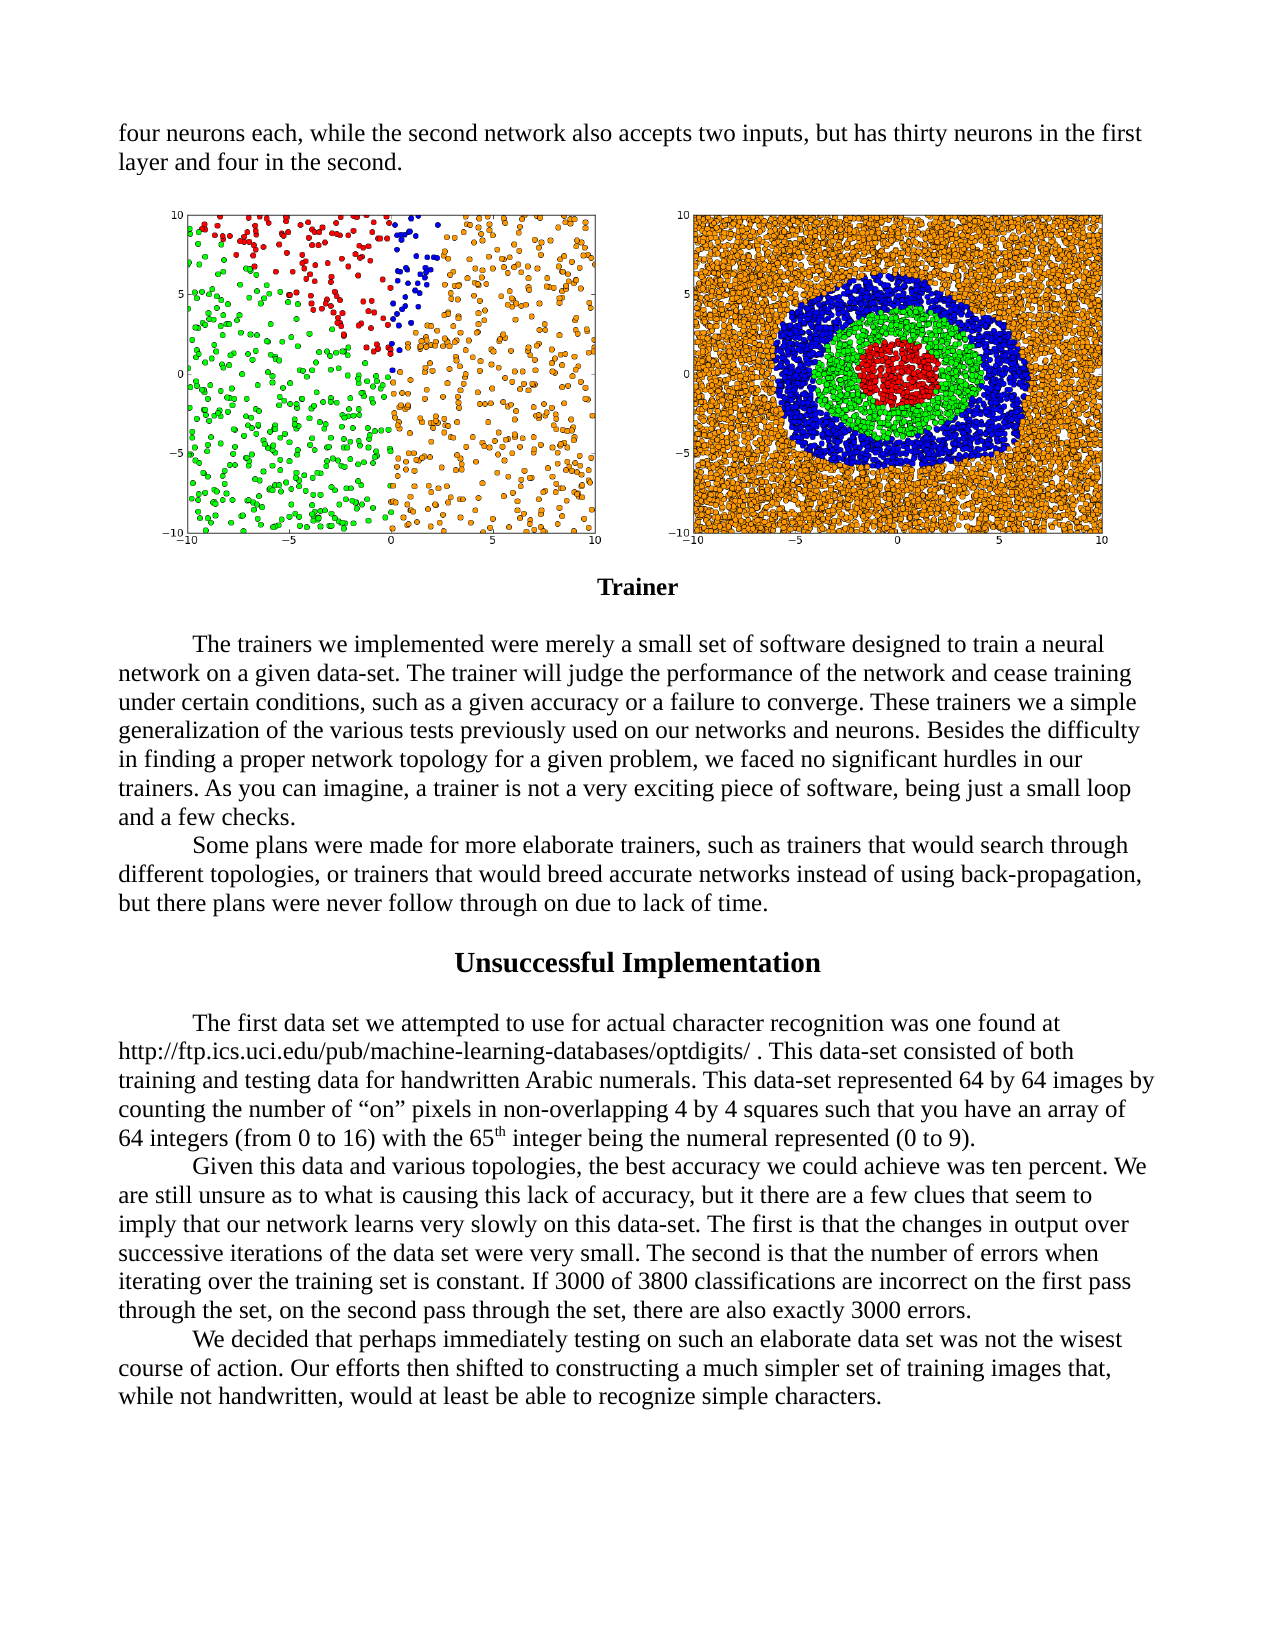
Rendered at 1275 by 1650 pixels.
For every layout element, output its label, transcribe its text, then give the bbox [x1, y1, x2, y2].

text Some plans were made for more elaborate trainers, such as trainers that would search through different topologies, or trainers that would breed accurate networks instead of using back-propagation, but there plans were never follow through on due to lack of time. [118, 830, 1157, 917]
text The trainers we implemented were merely a small set of software designed to train a neural network on a given data-set. The trainer will judge the performance of the network and cease training under certain conditions, such as a given accuracy or a failure to converge. These trainers we a simple generalization of the various tests previously used on our networks and neurons. Besides the difficulty in finding a proper network topology for a given problem, we faced no significant hurdles in our trainers. As you can imagine, a trainer is not a very exciting piece of software, being just a small loop and a few checks. [118, 629, 1157, 830]
text The first data set we attempted to use for actual character recognition was one found at http://ftp.ics.uci.edu/pub/machine-learning-databases/optdigits/ . This data-set consisted of both training and testing data for handwritten Arabic numerals. This data-set represented 64 by 64 images by counting the number of “on” pixels in non-overlapping 4 by 4 squares such that you have an array of 64 integers (from 0 to 16) with the 65th integer being the numeral represented (0 to 9). [118, 1008, 1157, 1151]
text Unsuccessful Implementation [118, 945, 1157, 979]
picture [121, 175, 1154, 572]
text Given this data and various topologies, the best accuracy we could achieve was ten percent. We are still unsure as to what is causing this lack of accuracy, but it there are a few clues that seem to imply that our network learns very slowly on this data-set. The first is that the changes in output over successive iterations of the data set were very small. The second is that the number of errors when iterating over the training set is constant. If 3000 of 3800 classifications are incorrect on the first pass through the set, on the second pass through the set, there are also exactly 3000 errors. [118, 1151, 1157, 1324]
text four neurons each, while the second network also accepts two inputs, but has thirty neurons in the first layer and four in the second. [118, 118, 1157, 176]
text Trainer [118, 176, 1157, 600]
text We decided that perhaps immediately testing on such an elaborate data set was not the wisest course of action. Our efforts then shifted to constructing a much simpler set of training images that, while not handwritten, would at least be able to recognize simple characters. [118, 1324, 1157, 1410]
